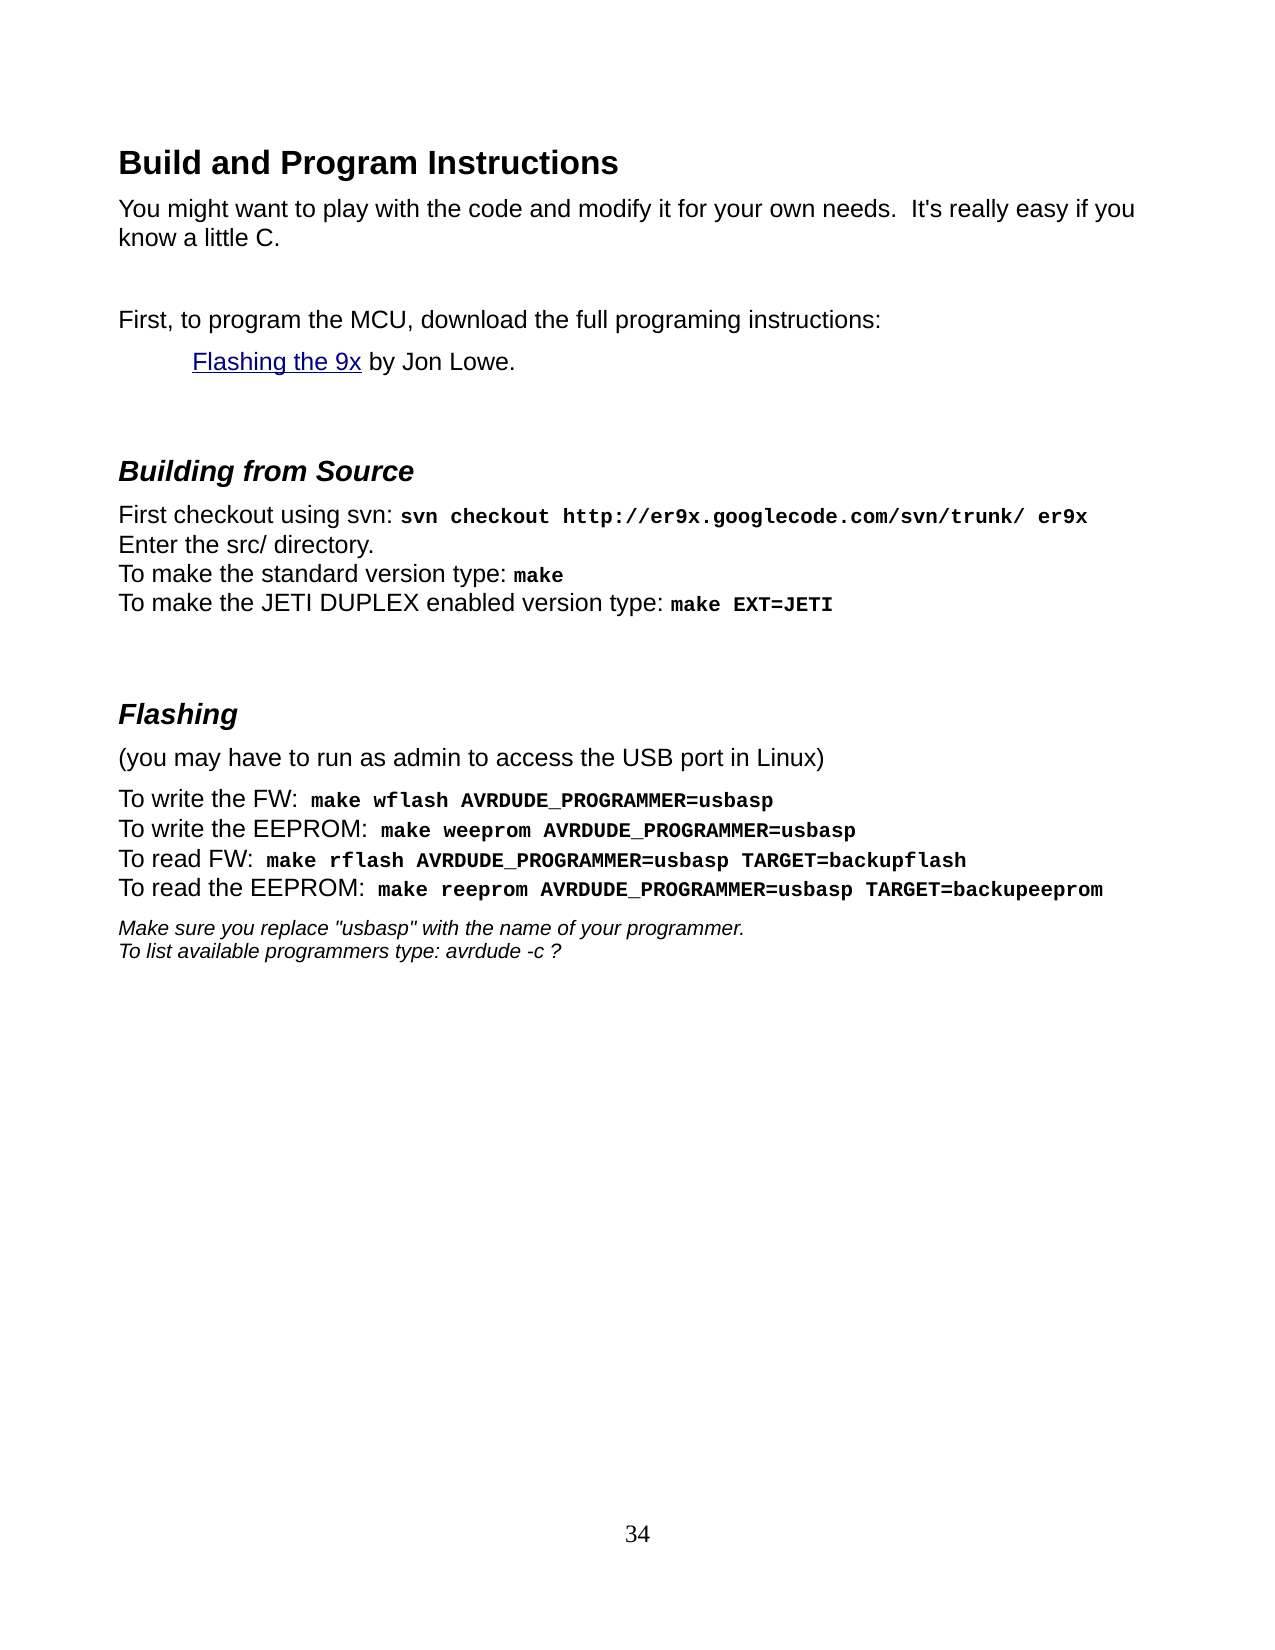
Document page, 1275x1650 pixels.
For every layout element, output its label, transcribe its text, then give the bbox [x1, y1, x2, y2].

text First, to program the MCU, download the full programing instructions: [118, 306, 1157, 334]
text To write the FW: make wflash AVRDUDE_PROGRAMMER=usbasp To write the EEPROM: make weeprom AVRDUDE_PROGRAMMER=usbasp To read FW: make rflash AVRDUDE_PROGRAMMER=usbasp TARGET=backupflash To read the EEPROM: make reeprom AVRDUDE_PROGRAMMER=usbasp TARGET=backupeeprom [118, 784, 1157, 903]
text Flashing the 9x by Jon Lowe. [192, 347, 1157, 376]
text First checkout using svn: svn checkout http://er9x.googlecode.com/svn/trunk/ er9x Enter the src/ directory. To make the standard version type: make To make the JETI DUPLEX enabled version type: make EXT=JETI [118, 500, 1157, 618]
subtitle Build and Program Instructions [118, 143, 1157, 182]
subtitle Building from Source [118, 454, 1157, 488]
text (you may have to run as admin to access the USB port in Linux) [118, 743, 1157, 772]
text You might want to play with the code and modify it for your own needs. It's really easy if you know a little C. [118, 194, 1157, 252]
text Make sure you replace "usbasp" with the name of your programmer. To list available programmers type: avrdude -c ? [118, 915, 1157, 963]
subtitle Flashing [118, 697, 1157, 730]
